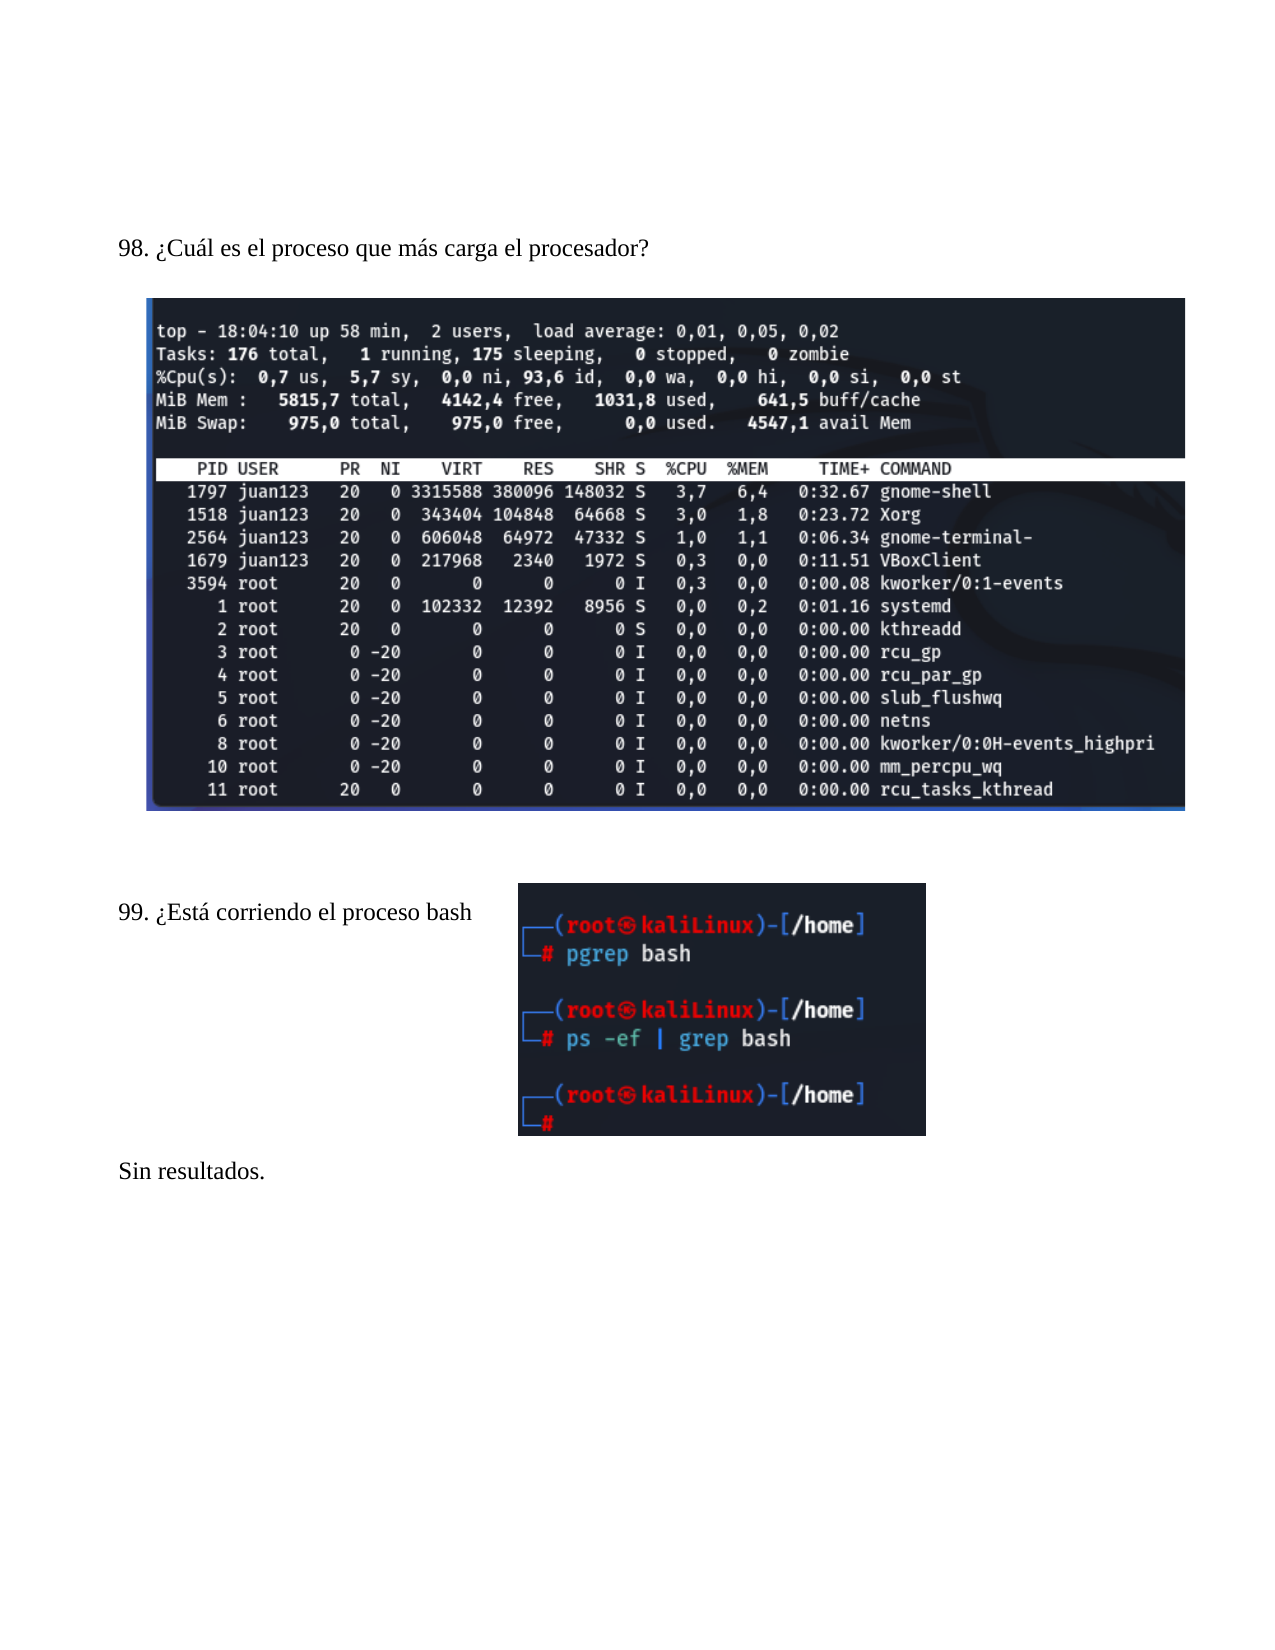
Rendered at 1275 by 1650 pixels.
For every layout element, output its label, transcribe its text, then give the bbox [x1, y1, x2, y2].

picture [518, 883, 926, 1136]
text 98. ¿Cuál es el proceso que más carga el procesador? [118, 233, 1157, 262]
text 99. ¿Está corriendo el proceso bash [118, 897, 518, 926]
text [926, 897, 1157, 926]
picture [146, 298, 1186, 811]
text Sin resultados. [118, 1156, 1157, 1185]
